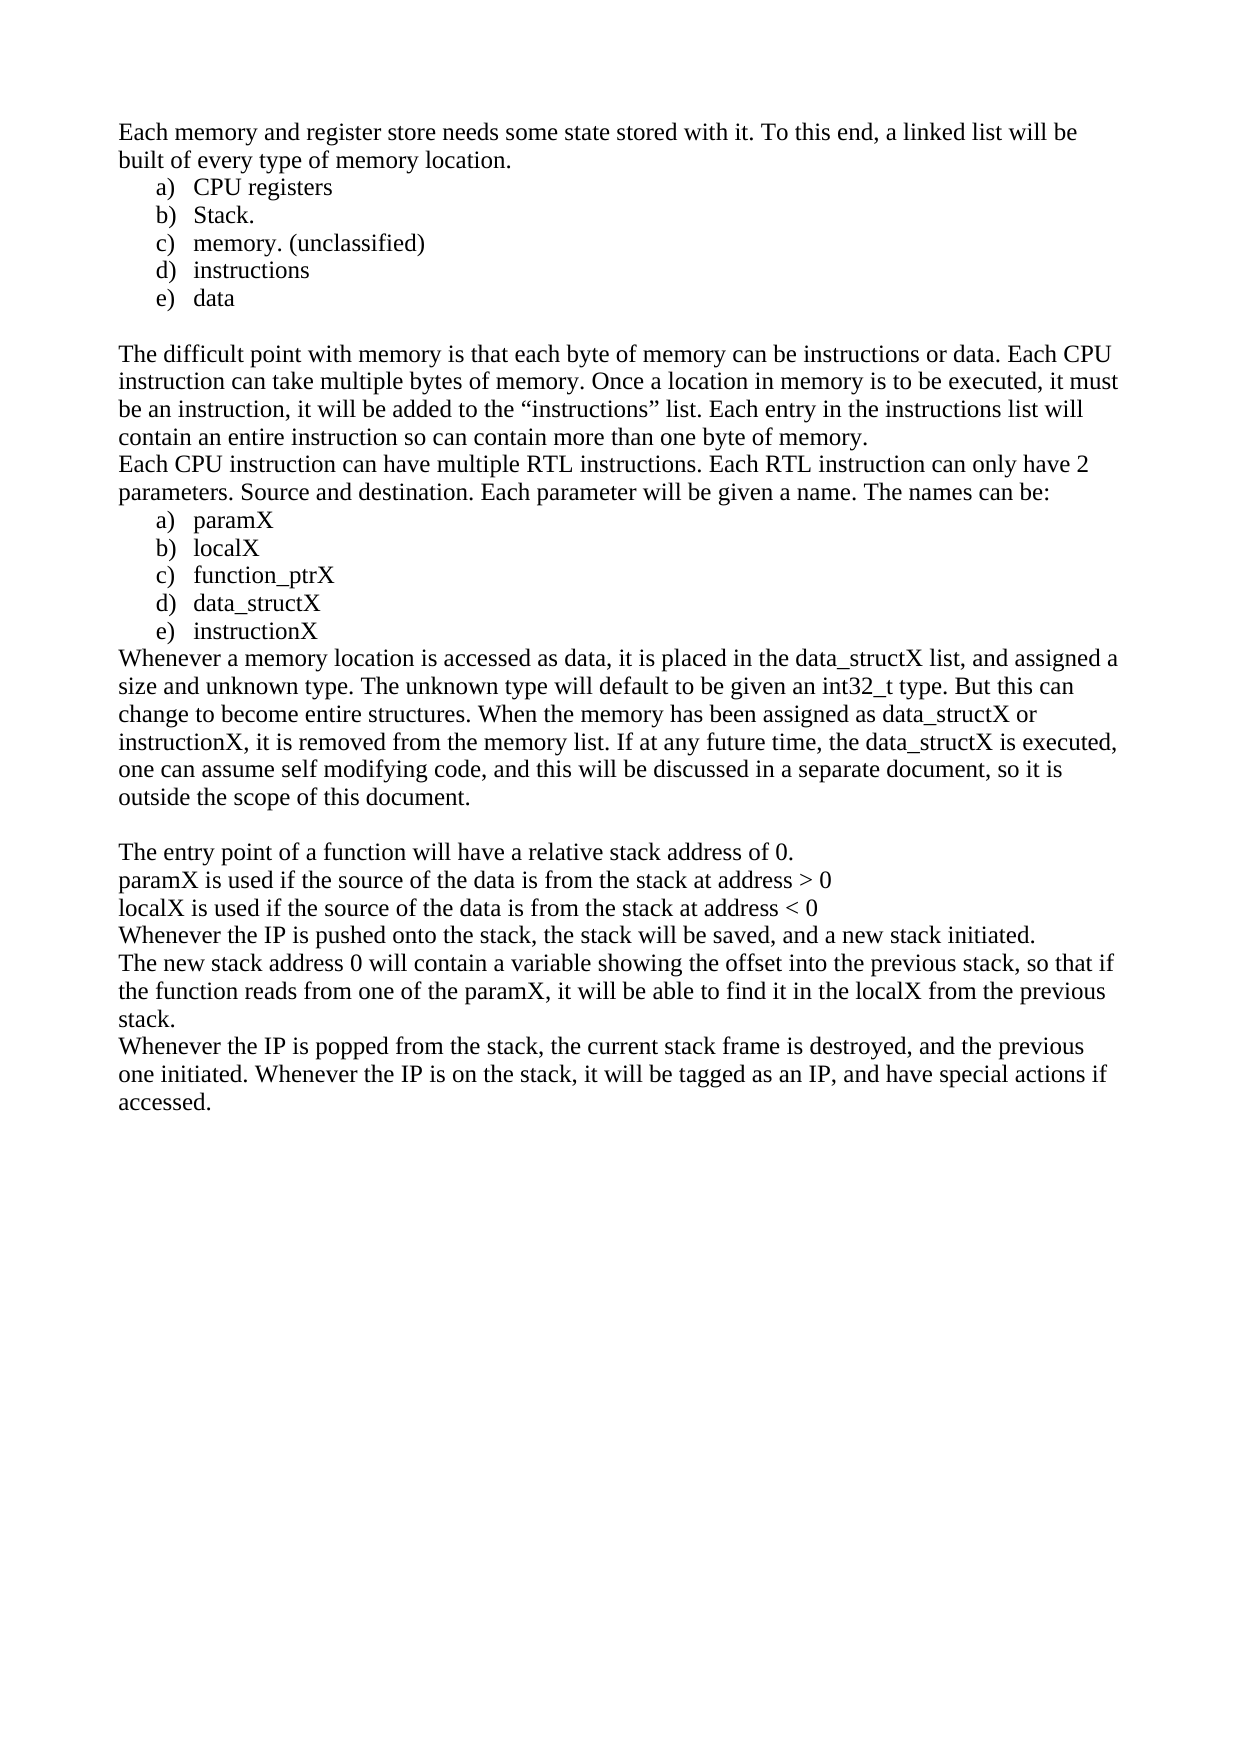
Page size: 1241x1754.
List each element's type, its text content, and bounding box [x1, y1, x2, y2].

text The difficult point with memory is that each byte of memory can be instructions or data. Each CPU instruction can take multiple bytes of memory. Once a location in memory is to be executed, it must be an instruction, it will be added to the “instructions” list. Each entry in the instructions list will contain an entire instruction so can contain more than one byte of memory. [118, 340, 1122, 451]
text The new stack address 0 will contain a variable showing the offset into the previous stack, so that if the function reads from one of the paramX, it will be able to find it in the localX from the previous stack. [118, 949, 1122, 1032]
list data_structX [156, 589, 1122, 617]
list instructionX [156, 617, 1122, 644]
text Whenever the IP is popped from the stack, the current stack frame is destroyed, and the previous one initiated. Whenever the IP is on the stack, it will be tagged as an IP, and have special actions if accessed. [118, 1032, 1122, 1116]
text Whenever the IP is pushed onto the stack, the stack will be saved, and a new stack initiated. [118, 922, 1122, 949]
text The entry point of a function will have a relative stack address of 0. [118, 838, 1122, 866]
text paramX is used if the source of the data is from the stack at address > 0 [118, 866, 1122, 894]
list CPU registers [156, 173, 1122, 201]
text localX is used if the source of the data is from the stack at address < 0 [118, 894, 1122, 922]
list function_ptrX [156, 561, 1122, 589]
text Each memory and register store needs some state stored with it. To this end, a linked list will be built of every type of memory location. [118, 118, 1122, 173]
list localX [156, 534, 1122, 561]
list Stack. [156, 201, 1122, 229]
text Whenever a memory location is accessed as data, it is placed in the data_structX list, and assigned a size and unknown type. The unknown type will default to be given an int32_t type. But this can change to become entire structures. When the memory has been assigned as data_structX or instructionX, it is removed from the memory list. If at any future time, the data_structX is executed, one can assume self modifying code, and this will be discussed in a separate document, so it is outside the scope of this document. [118, 644, 1122, 811]
list paramX [156, 506, 1122, 534]
list instructions [156, 257, 1122, 284]
text Each CPU instruction can have multiple RTL instructions. Each RTL instruction can only have 2 parameters. Source and destination. Each parameter will be given a name. The names can be: [118, 451, 1122, 506]
list data [156, 284, 1122, 312]
list memory. (unclassified) [156, 229, 1122, 257]
